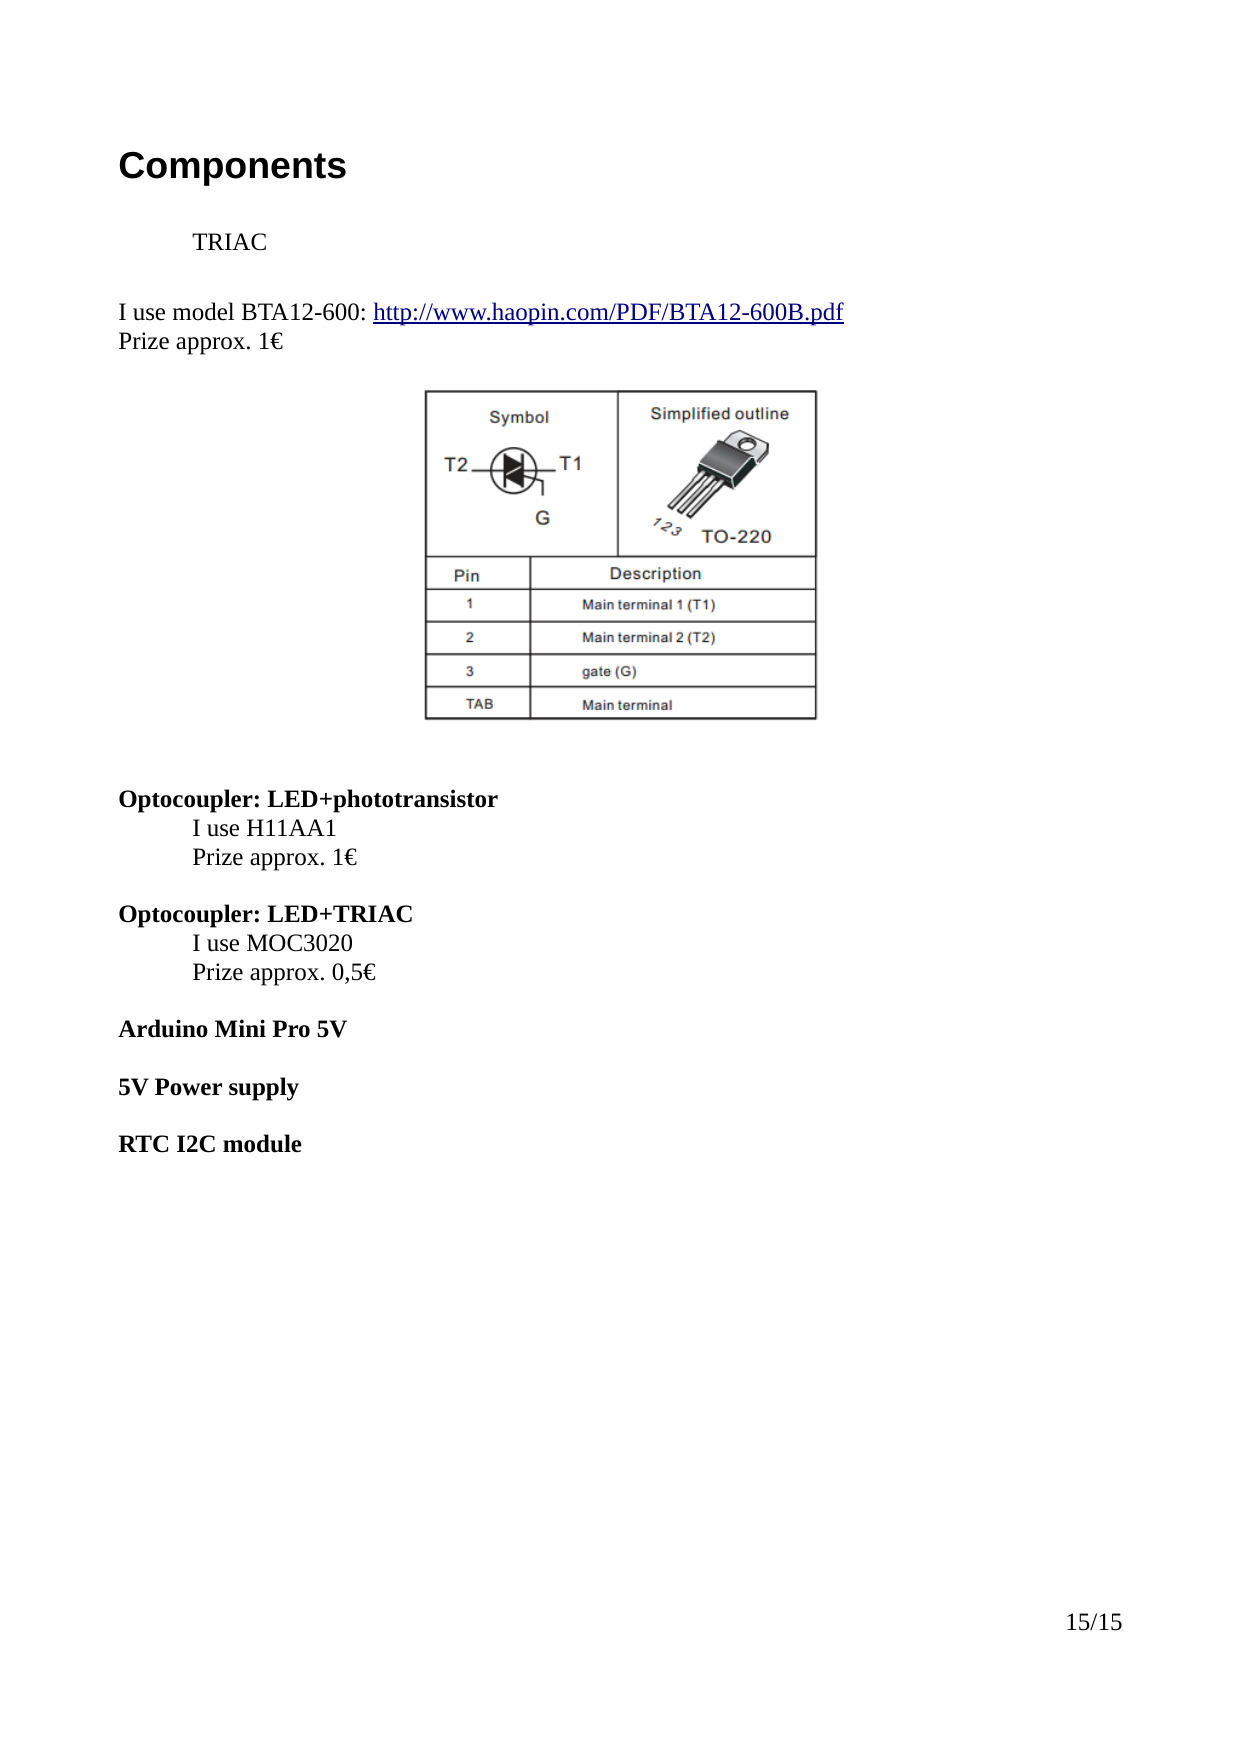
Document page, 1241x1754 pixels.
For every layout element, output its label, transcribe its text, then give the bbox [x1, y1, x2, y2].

text I use MOC3020 [118, 928, 1122, 957]
text I use H11AA1 [118, 813, 1122, 842]
text 5V Power supply [118, 1072, 1122, 1100]
text Optocoupler: LED+TRIAC [118, 899, 1122, 928]
text I use model BTA12-600: http://www.haopin.com/PDF/BTA12-600B.pdf [118, 297, 1122, 326]
text Prize approx. 1€ [118, 326, 1122, 355]
picture [414, 383, 826, 727]
text Prize approx. 0,5€ [118, 957, 1122, 985]
text Optocoupler: LED+phototransistor [118, 784, 1122, 813]
text TRIAC [118, 227, 1122, 256]
subtitle Components [118, 143, 1122, 186]
text Prize approx. 1€ [118, 842, 1122, 870]
text RTC I2C module [118, 1129, 1122, 1158]
text Arduino Mini Pro 5V [118, 1014, 1122, 1043]
